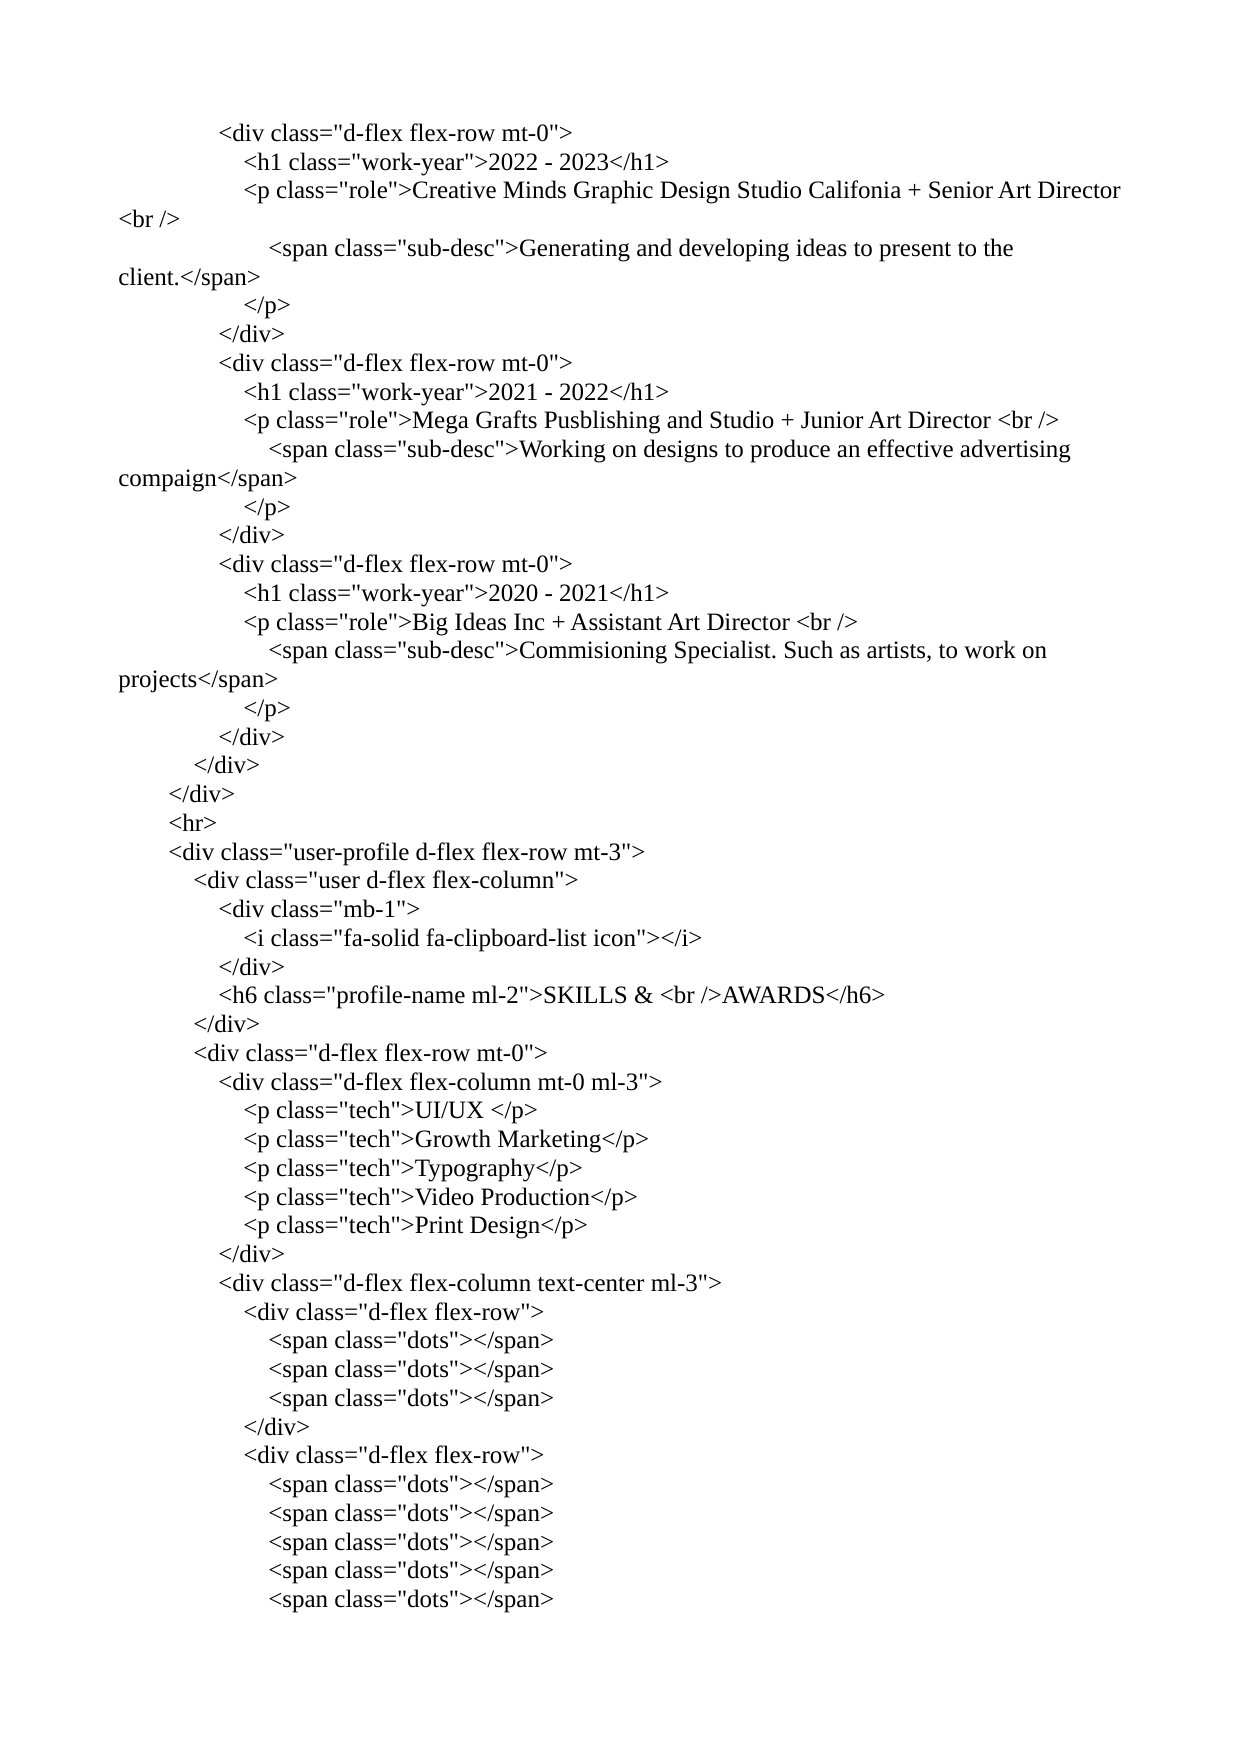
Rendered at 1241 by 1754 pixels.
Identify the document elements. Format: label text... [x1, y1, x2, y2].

text </div> [118, 722, 1122, 751]
text <p class="tech">Video Production</p> [118, 1182, 1122, 1211]
text <div class="d-flex flex-row"> [118, 1441, 1122, 1469]
text <p class="role">Mega Grafts Pusblishing and Studio + Junior Art Director <br /> [118, 406, 1122, 434]
text <span class="dots"></span> [118, 1527, 1122, 1556]
text <div class="d-flex flex-row mt-0"> [118, 118, 1122, 147]
text <i class="fa-solid fa-clipboard-list icon"></i> [118, 923, 1122, 952]
text <div class="d-flex flex-row mt-0"> [118, 1038, 1122, 1067]
text <span class="sub-desc">Working on designs to produce an effective advertising compaign</span> [118, 434, 1122, 492]
text </div> [118, 751, 1122, 779]
text <div class="d-flex flex-row mt-0"> [118, 348, 1122, 377]
text </div> [118, 779, 1122, 808]
text <span class="dots"></span> [118, 1383, 1122, 1412]
text <div class="user-profile d-flex flex-row mt-3"> [118, 837, 1122, 866]
text <p class="tech">UI/UX </p> [118, 1096, 1122, 1124]
text </div> [118, 521, 1122, 549]
text <hr> [118, 808, 1122, 837]
text <p class="tech">Growth Marketing</p> [118, 1124, 1122, 1153]
text <p class="role">Big Ideas Inc + Assistant Art Director <br /> [118, 607, 1122, 636]
text </p> [118, 291, 1122, 319]
text <h1 class="work-year">2021 - 2022</h1> [118, 377, 1122, 406]
text <p class="tech">Typography</p> [118, 1153, 1122, 1182]
text <span class="sub-desc">Commisioning Specialist. Such as artists, to work on projects</span> [118, 636, 1122, 693]
text <div class="d-flex flex-column mt-0 ml-3"> [118, 1067, 1122, 1096]
text <h1 class="work-year">2022 - 2023</h1> [118, 147, 1122, 176]
text <p class="tech">Print Design</p> [118, 1211, 1122, 1239]
text </div> [118, 319, 1122, 348]
text <div class="d-flex flex-row mt-0"> [118, 549, 1122, 578]
text <h6 class="profile-name ml-2">SKILLS & <br />AWARDS</h6> [118, 981, 1122, 1009]
text <span class="dots"></span> [118, 1354, 1122, 1383]
text </div> [118, 1412, 1122, 1441]
text <span class="sub-desc">Generating and developing ideas to present to the client.</span> [118, 233, 1122, 291]
text </div> [118, 1239, 1122, 1268]
text </p> [118, 492, 1122, 521]
text <span class="dots"></span> [118, 1326, 1122, 1354]
text <h1 class="work-year">2020 - 2021</h1> [118, 578, 1122, 607]
text <span class="dots"></span> [118, 1498, 1122, 1527]
text </div> [118, 1009, 1122, 1038]
text <div class="d-flex flex-column text-center ml-3"> [118, 1268, 1122, 1297]
text <span class="dots"></span> [118, 1556, 1122, 1584]
text <div class="mb-1"> [118, 894, 1122, 923]
text </div> [118, 952, 1122, 981]
text </p> [118, 693, 1122, 722]
text <span class="dots"></span> [118, 1584, 1122, 1613]
text <div class="d-flex flex-row"> [118, 1297, 1122, 1326]
text <div class="user d-flex flex-column"> [118, 866, 1122, 894]
text <span class="dots"></span> [118, 1469, 1122, 1498]
text <p class="role">Creative Minds Graphic Design Studio Califonia + Senior Art Director <br /> [118, 176, 1122, 233]
